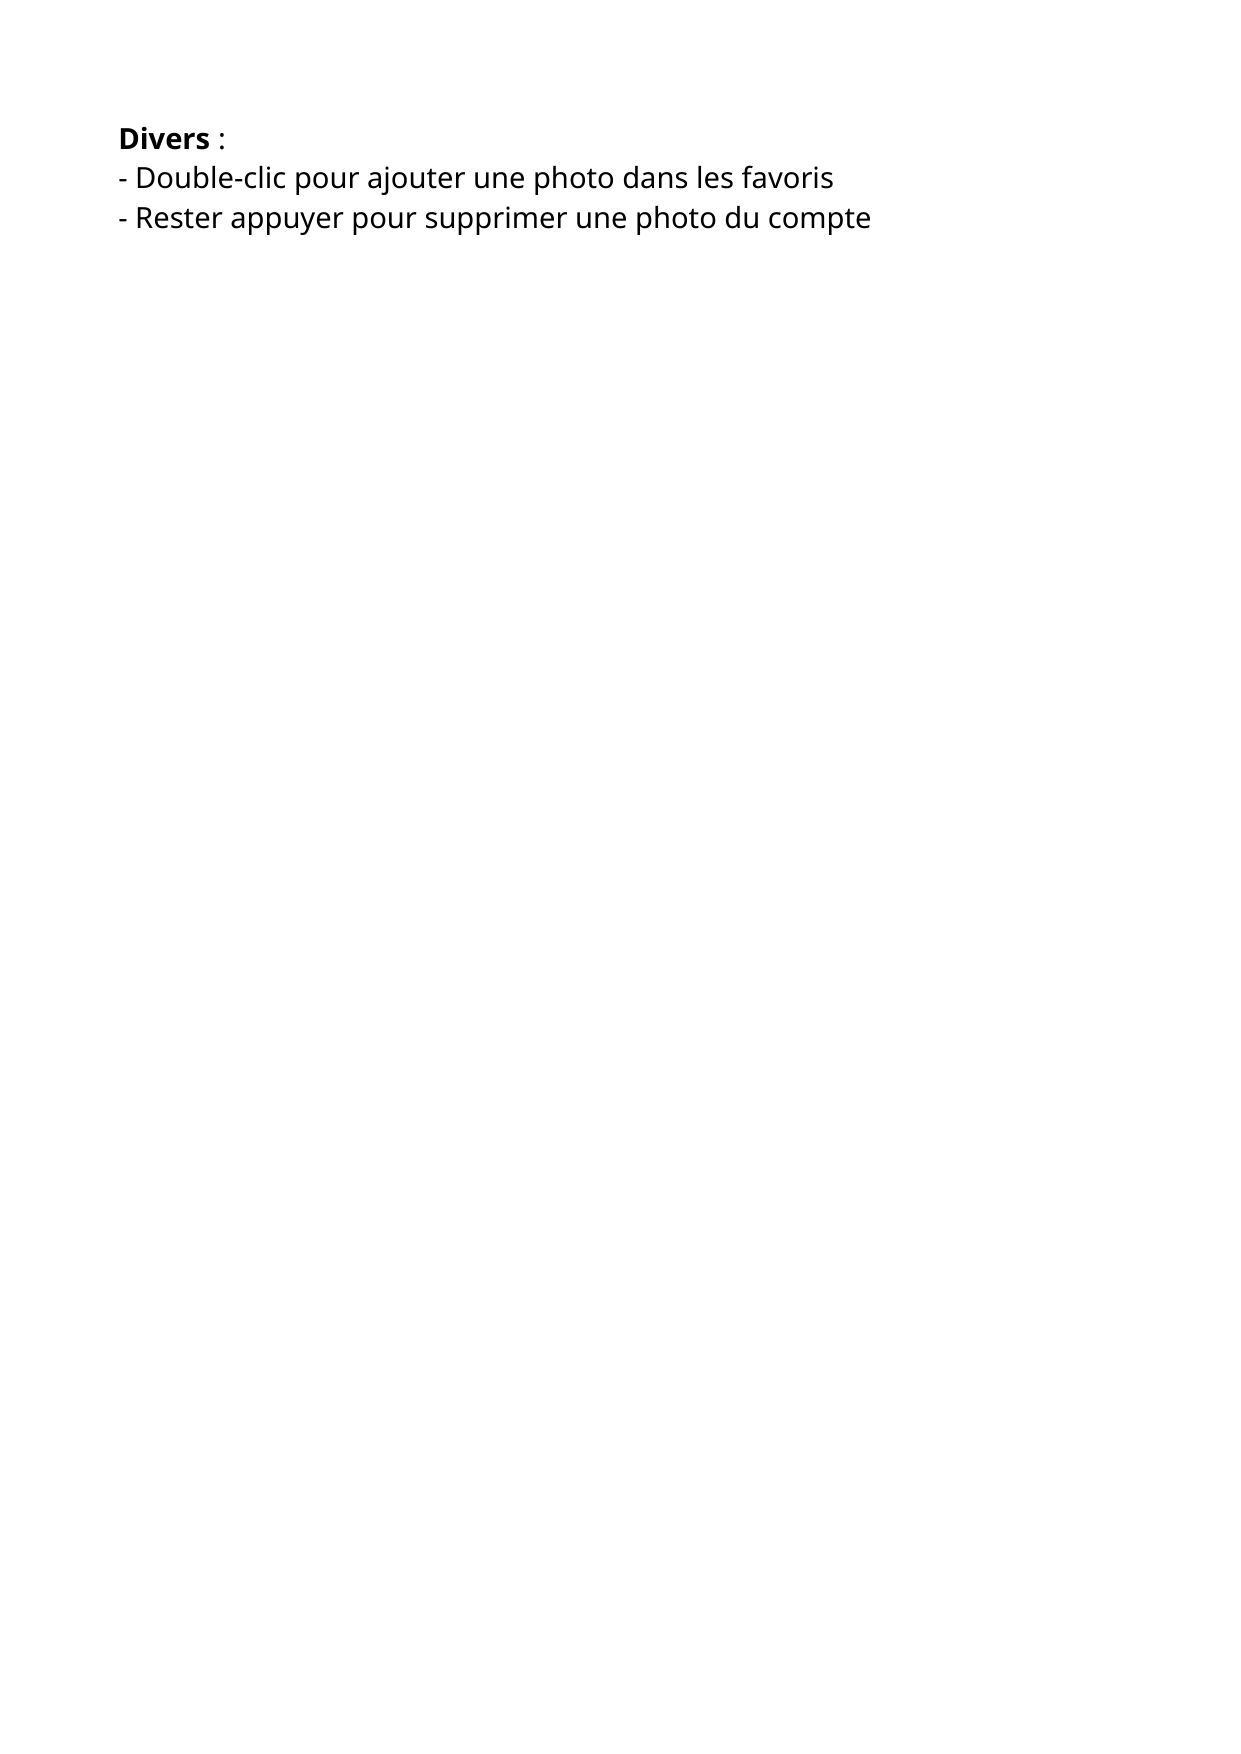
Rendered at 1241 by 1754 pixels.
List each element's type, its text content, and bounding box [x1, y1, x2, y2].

text - Rester appuyer pour supprimer une photo du compte [118, 197, 1122, 237]
text - Double-clic pour ajouter une photo dans les favoris [118, 158, 1122, 197]
text Divers : [118, 118, 1122, 158]
